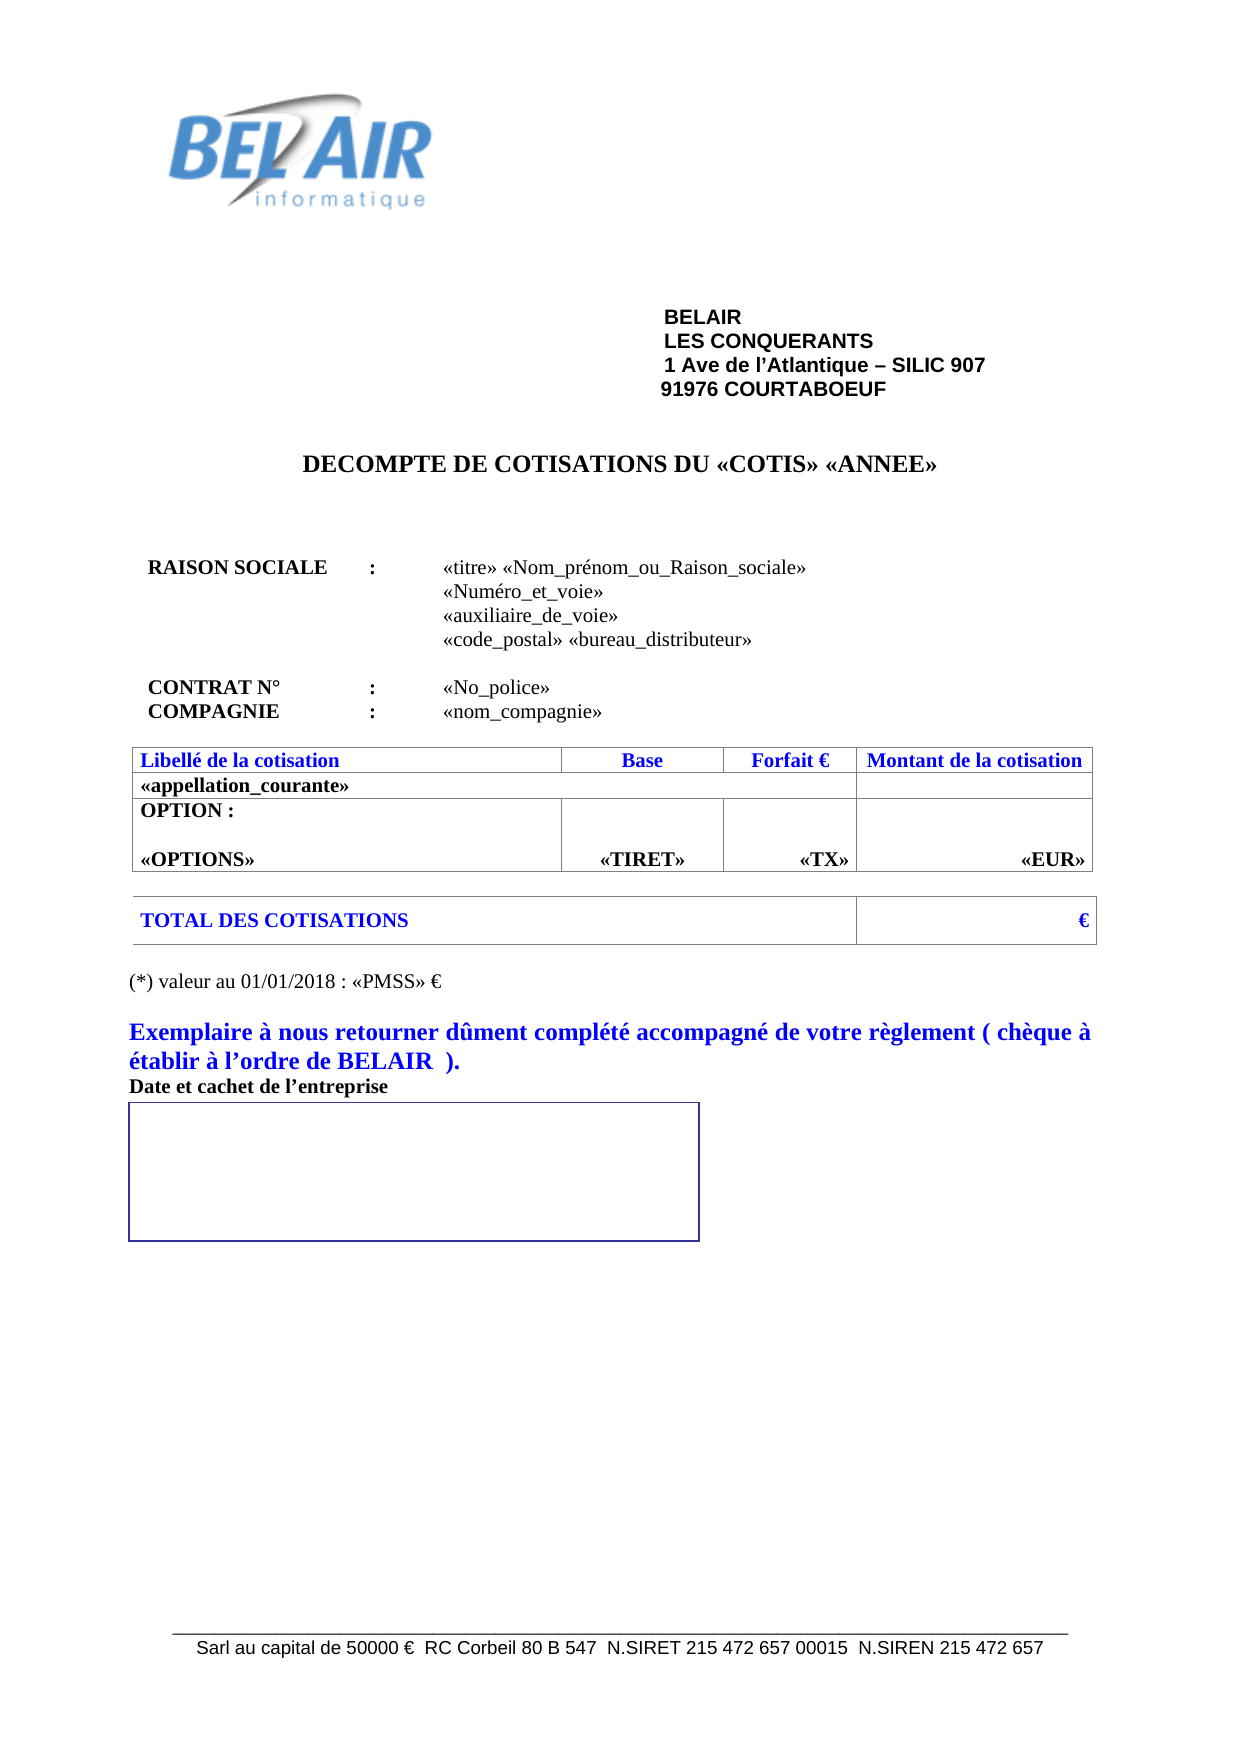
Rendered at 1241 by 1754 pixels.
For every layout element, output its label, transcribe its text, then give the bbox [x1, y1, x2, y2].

text (*) valeur au 01/01/2018 : «PMSS» € [129, 969, 1093, 993]
text RAISON SOCIALE : «titre» «Nom_prénom_ou_Raison_sociale» [148, 555, 1093, 579]
text 91976 COURTABOEUF [148, 377, 1093, 401]
subtitle Exemplaire à nous retourner dûment complété accompagné de votre règlement ( chèque à établir à l’ordre de BELAIR ). [129, 1017, 1093, 1074]
table_header Base [562, 748, 723, 772]
table_cell [857, 773, 1092, 797]
table_header € [857, 897, 1096, 944]
text LES CONQUERANTS [590, 329, 1093, 353]
text COMPAGNIE : «nom_compagnie» [148, 699, 1093, 723]
table_cell «TX» [724, 799, 856, 871]
table_cell OPTION : «OPTIONS» [133, 799, 561, 871]
text BELAIR [590, 305, 1093, 329]
text «code_postal» «bureau_distributeur» [148, 627, 1093, 651]
table_cell «EUR» [857, 799, 1092, 871]
text CONTRAT N° : «No_police» [148, 675, 1093, 699]
subtitle Date et cachet de l’entreprise [129, 1074, 1093, 1098]
text 1 Ave de l’Atlantique – SILIC 907 [590, 353, 1093, 377]
table_cell «appellation_courante» [133, 773, 856, 797]
text DECOMPTE DE COTISATIONS DU «COTIS» «ANNEE» [148, 449, 1093, 478]
table_cell «TIRET» [562, 799, 723, 871]
table_header TOTAL DES COTISATIONS [133, 897, 856, 944]
picture [147, 73, 453, 233]
table_header Libellé de la cotisation [133, 748, 561, 772]
table_header Forfait € [724, 748, 856, 772]
text «Numéro_et_voie» [148, 579, 1093, 603]
table_header Montant de la cotisation [857, 748, 1092, 772]
text «auxiliaire_de_voie» [148, 603, 1093, 627]
